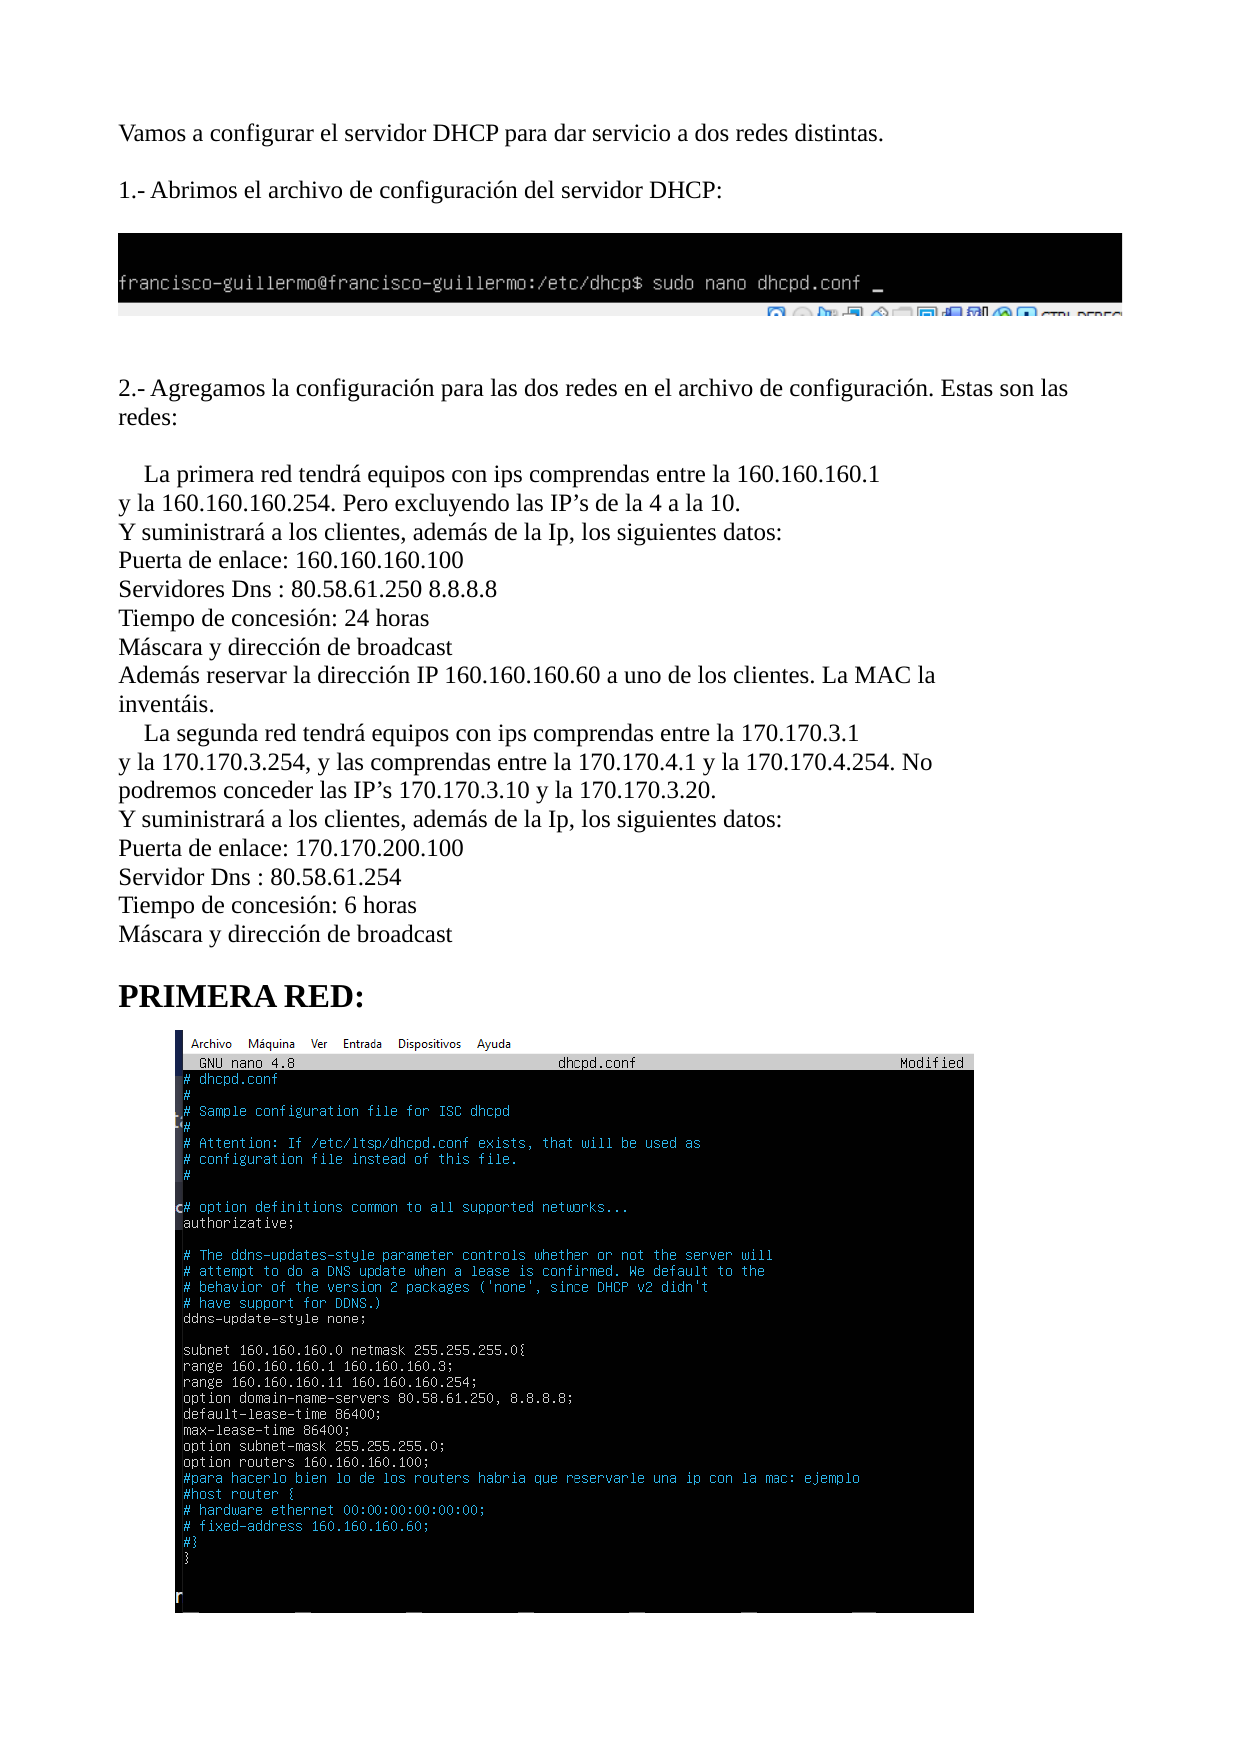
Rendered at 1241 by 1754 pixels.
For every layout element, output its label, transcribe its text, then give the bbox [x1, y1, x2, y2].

text Y suministrará a los clientes, además de la Ip, los siguientes datos: [118, 804, 1122, 833]
text Máscara y dirección de broadcast [118, 632, 1122, 661]
text 1.- Abrimos el archivo de configuración del servidor DHCP: [118, 176, 1122, 204]
text 2.- Agregamos la configuración para las dos redes en el archivo de configuración. Estas son las redes: [118, 373, 1122, 431]
text y la 160.160.160.254. Pero excluyendo las IP’s de la 4 a la 10. [118, 488, 1122, 517]
text Puerta de enlace: 160.160.160.100 [118, 546, 1122, 574]
text inventáis. [118, 689, 1122, 718]
text Además reservar la dirección IP 160.160.160.60 a uno de los clientes. La MAC la [118, 661, 1122, 689]
text Máscara y dirección de broadcast [118, 919, 1122, 948]
text y la 170.170.3.254, y las comprendas entre la 170.170.4.1 y la 170.170.4.254. No [118, 747, 1122, 776]
text PRIMERA RED: [118, 977, 1122, 1015]
text Tiempo de concesión: 24 horas [118, 603, 1122, 632]
picture [118, 233, 1123, 316]
text Vamos a configurar el servidor DHCP para dar servicio a dos redes distintas. [118, 118, 1122, 147]
text  La primera red tendrá equipos con ips comprendas entre la 160.160.160.1 [118, 459, 1122, 488]
text  La segunda red tendrá equipos con ips comprendas entre la 170.170.3.1 [118, 718, 1122, 747]
text Servidor Dns : 80.58.61.254 [118, 862, 1122, 891]
picture [175, 1030, 974, 1613]
text Servidores Dns : 80.58.61.250 8.8.8.8 [118, 574, 1122, 603]
text Tiempo de concesión: 6 horas [118, 891, 1122, 919]
text Y suministrará a los clientes, además de la Ip, los siguientes datos: [118, 517, 1122, 546]
text podremos conceder las IP’s 170.170.3.10 y la 170.170.3.20. [118, 776, 1122, 804]
text Puerta de enlace: 170.170.200.100 [118, 833, 1122, 862]
